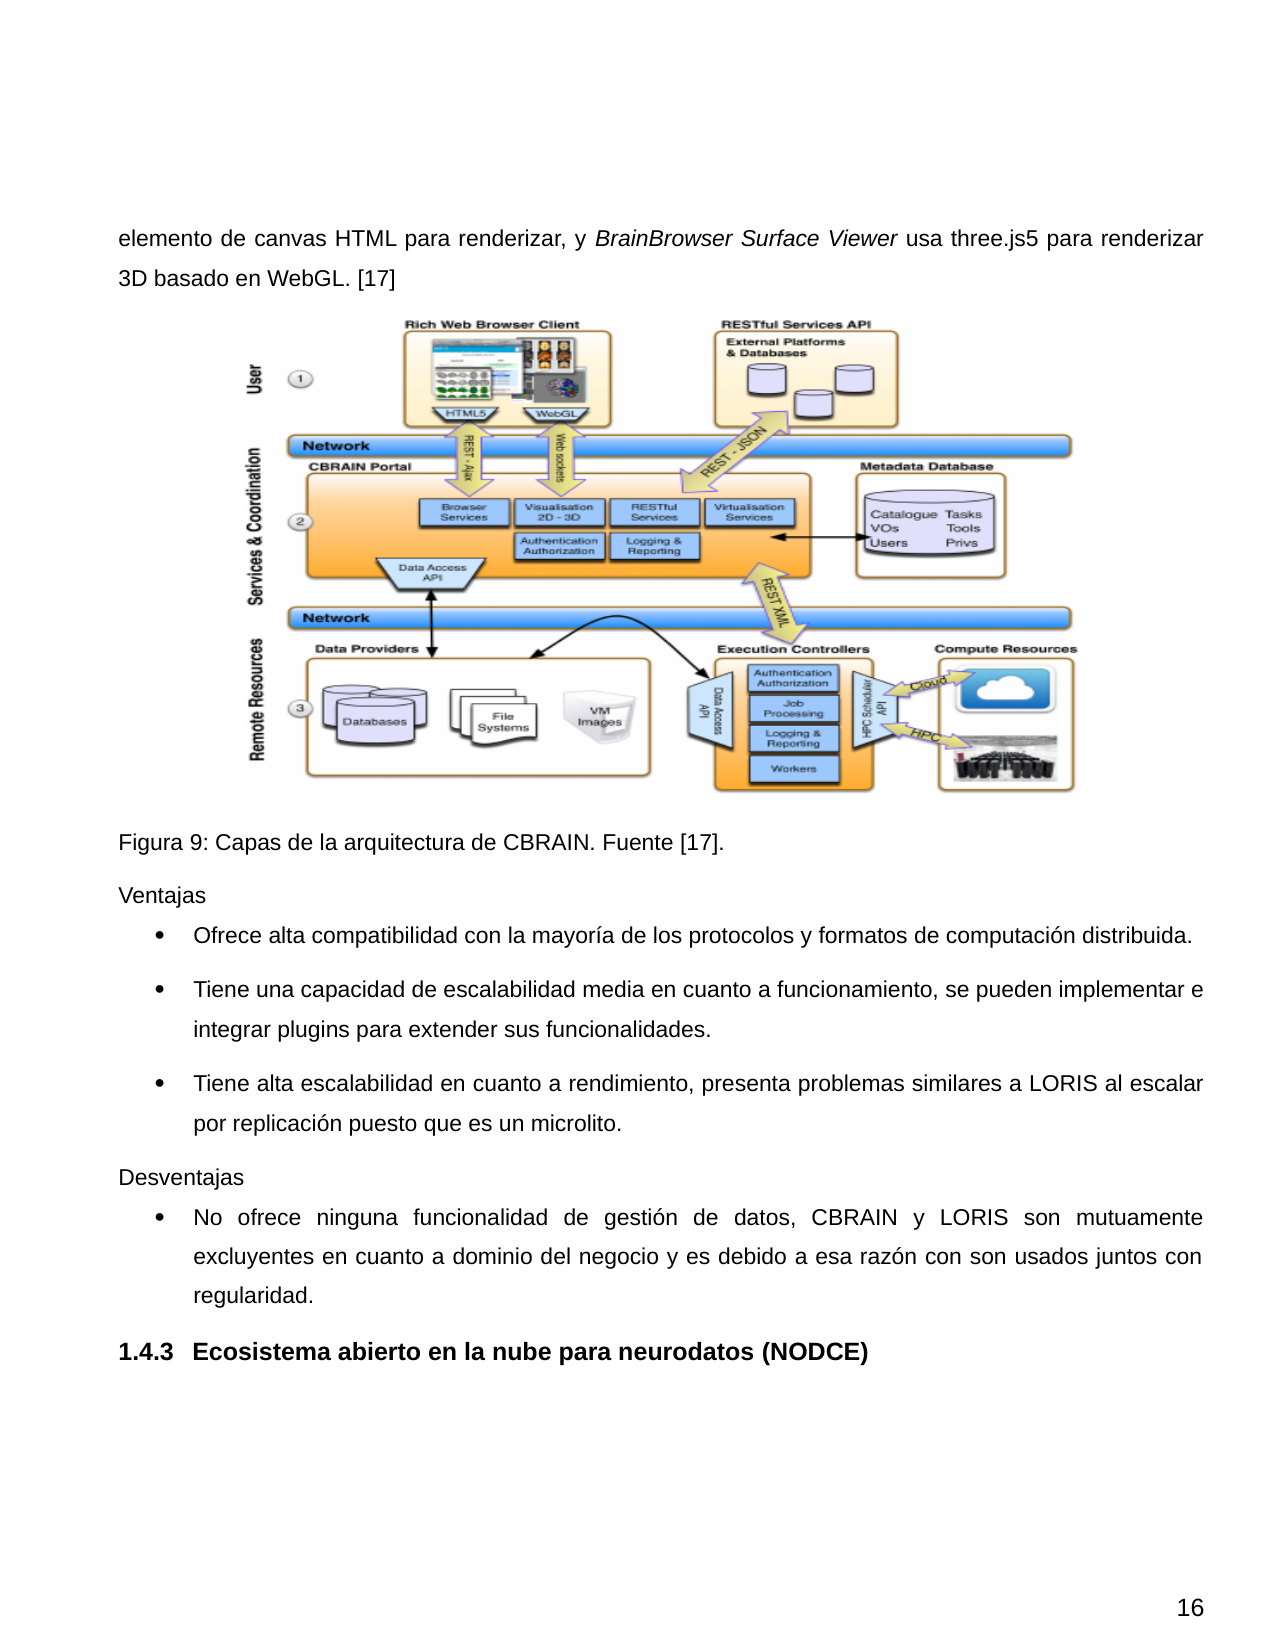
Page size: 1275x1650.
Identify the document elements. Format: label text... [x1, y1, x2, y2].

text Figura 9: Capas de la arquitectura de CBRAIN. Fuente [17]. [118, 828, 1204, 855]
subtitle Desventajas [118, 1163, 1204, 1190]
list Tiene una capacidad de escalabilidad media en cuanto a funcionamiento, se pueden implementar e integrar plugins para extender sus funcionalidades. [156, 976, 1204, 1042]
text elemento de canvas HTML para renderizar, y BrainBrowser Surface Viewer usa three.js5 para renderizar 3D basado en WebGL. [17] [118, 225, 1204, 291]
list Ofrece alta compatibilidad con la mayoría de los protocolos y formatos de computación distribuida. [156, 922, 1204, 949]
picture [235, 318, 1088, 801]
list No ofrece ninguna funcionalidad de gestión de datos, CBRAIN y LORIS son mutuamente excluyentes en cuanto a dominio del negocio y es debido a esa razón con son usados juntos con regularidad. [156, 1203, 1204, 1309]
subtitle Ventajas [118, 882, 1204, 909]
list Tiene alta escalabilidad en cuanto a rendimiento, presenta problemas similares a LORIS al escalar por replicación puesto que es un microlito. [156, 1070, 1204, 1136]
subtitle Ecosistema abierto en la nube para neurodatos (NODCE) [118, 1336, 1204, 1365]
